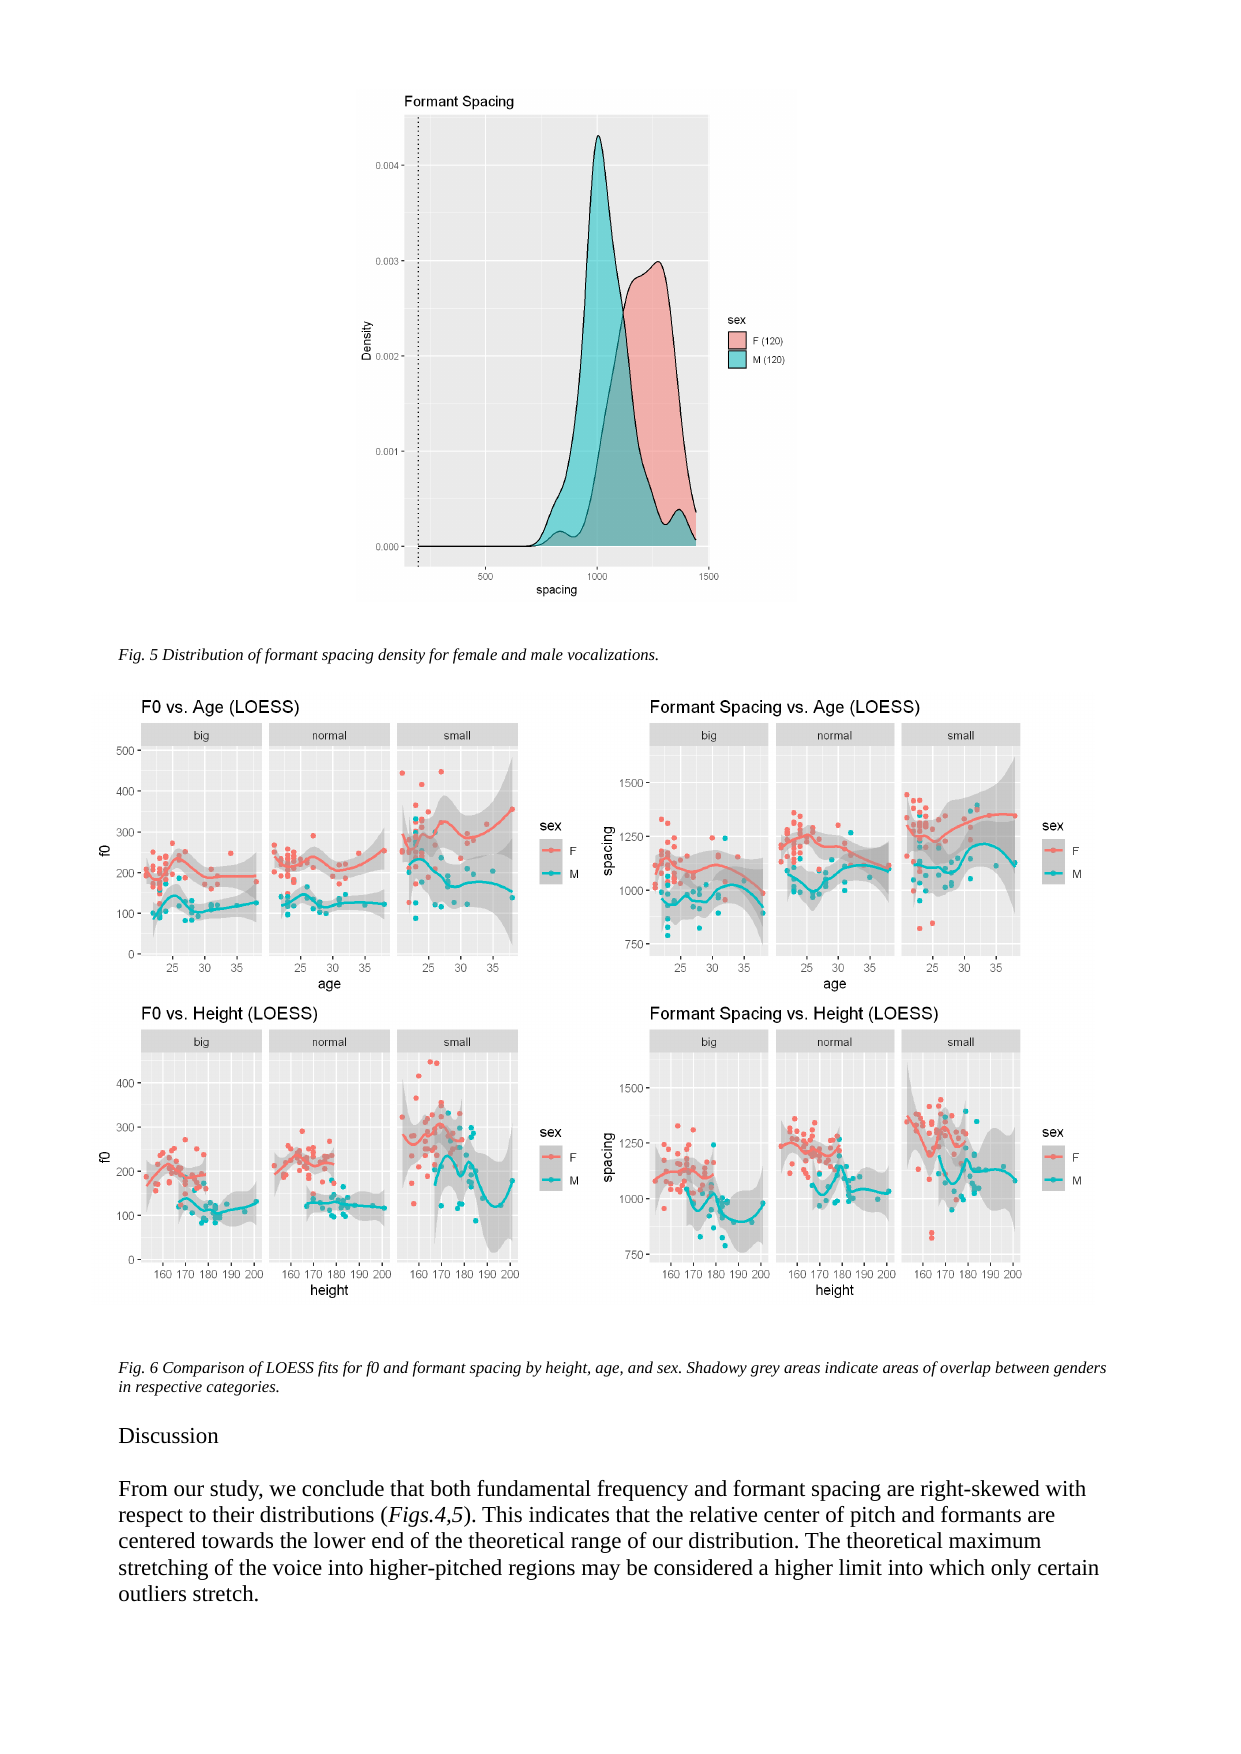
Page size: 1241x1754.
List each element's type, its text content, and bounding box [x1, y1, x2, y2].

text From our study, we conclude that both fundamental frequency and formant spacing are right-skewed with respect to their distributions (Figs.4,5). This indicates that the relative center of pitch and formants are centered towards the lower end of the theoretical range of our distribution. The theoretical maximum stretching of the voice into higher-pitched regions may be considered a higher limit into which only certain outliers stretch. [118, 1475, 1122, 1607]
text Discussion [118, 1422, 1122, 1448]
picture [91, 692, 1096, 1305]
text Fig. 5 Distribution of formant spacing density for female and male vocalizations. [118, 645, 1122, 664]
text Fig. 6 Comparison of LOESS fits for f0 and formant spacing by height, age, and sex. Shadowy grey areas indicate areas of overlap between genders in respective categories. [118, 1357, 1122, 1396]
picture [355, 89, 797, 602]
